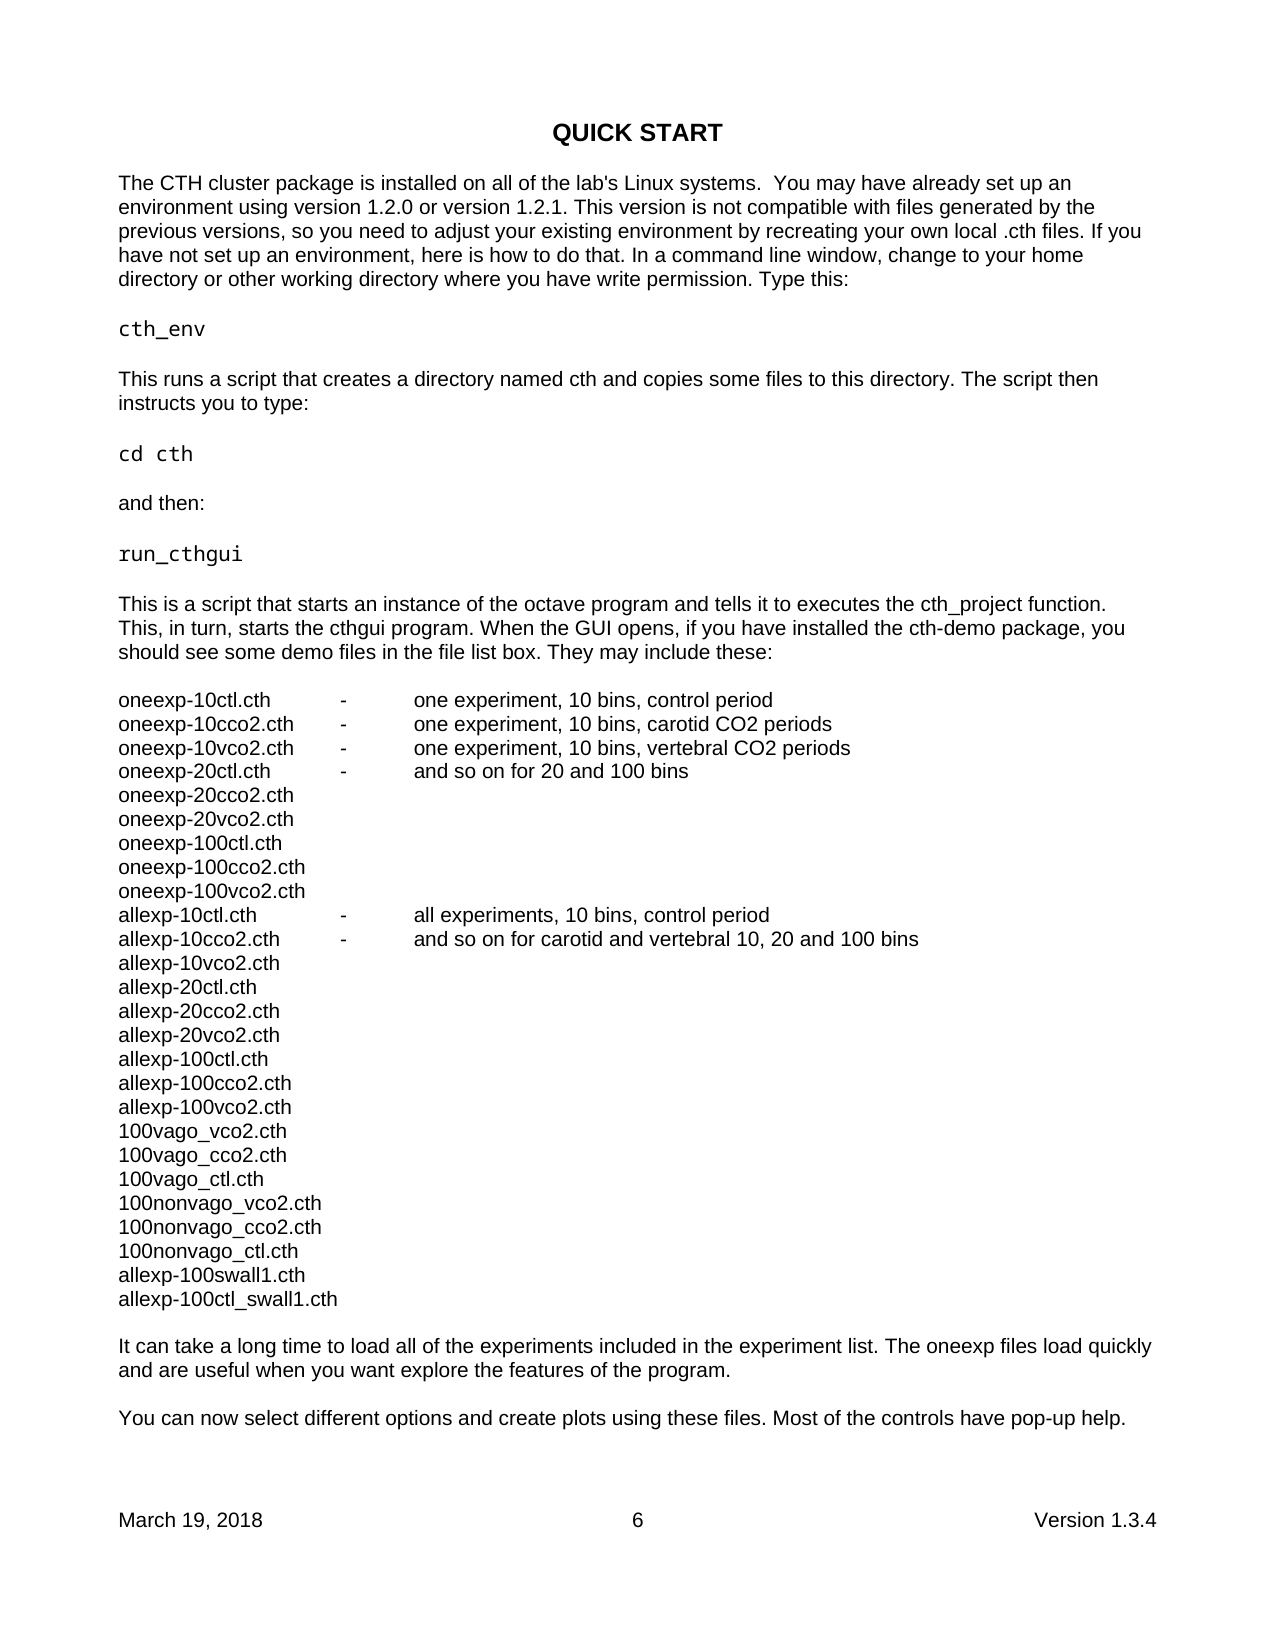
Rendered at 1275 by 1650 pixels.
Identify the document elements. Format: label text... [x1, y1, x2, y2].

text You can now select different options and create plots using these files. Most of the controls have pop-up help. [118, 1406, 1157, 1430]
text This is a script that starts an instance of the octave program and tells it to executes the cth_project function. This, in turn, starts the cthgui program. When the GUI opens, if you have installed the cth-demo package, you should see some demo files in the file list box. They may include these: [118, 592, 1157, 663]
text cth_env [118, 314, 1157, 343]
text run_cthgui [118, 539, 1157, 568]
text and then: [118, 491, 1157, 515]
text This runs a script that creates a directory named cth and copies some files to this directory. The script then instructs you to type: [118, 367, 1157, 415]
text oneexp-10ctl.cth - one experiment, 10 bins, control period oneexp-10cco2.cth - one experiment, 10 bins, carotid CO2 periods oneexp-10vco2.cth - one experiment, 10 bins, vertebral CO2 periods oneexp-20ctl.cth - and so on for 20 and 100 bins oneexp-20cco2.cth oneexp-20vco2.cth oneexp-100ctl.cth oneexp-100cco2.cth oneexp-100vco2.cth allexp-10ctl.cth - all experiments, 10 bins, control period allexp-10cco2.cth - and so on for carotid and vertebral 10, 20 and 100 bins allexp-10vco2.cth allexp-20ctl.cth allexp-20cco2.cth allexp-20vco2.cth allexp-100ctl.cth allexp-100cco2.cth allexp-100vco2.cth [118, 687, 1157, 1119]
text 100vago_vco2.cth 100vago_cco2.cth 100vago_ctl.cth 100nonvago_vco2.cth 100nonvago_cco2.cth 100nonvago_ctl.cth [118, 1119, 1157, 1262]
text The CTH cluster package is installed on all of the lab's Linux systems. You may have already set up an environment using version 1.2.0 or version 1.2.1. This version is not compatible with files generated by the previous versions, so you need to adjust your existing environment by recreating your own local .cth files. If you have not set up an environment, here is how to do that. In a command line window, change to your home directory or other working directory where you have write permission. Type this: [118, 171, 1157, 291]
text It can take a long time to load all of the experiments included in the experiment list. The oneexp files load quickly and are useful when you want explore the features of the program. [118, 1334, 1157, 1382]
text allexp-100ctl_swall1.cth [118, 1286, 1157, 1334]
text allexp-100swall1.cth [118, 1262, 1157, 1286]
text cd cth [118, 439, 1157, 467]
text QUICK START [118, 118, 1157, 147]
